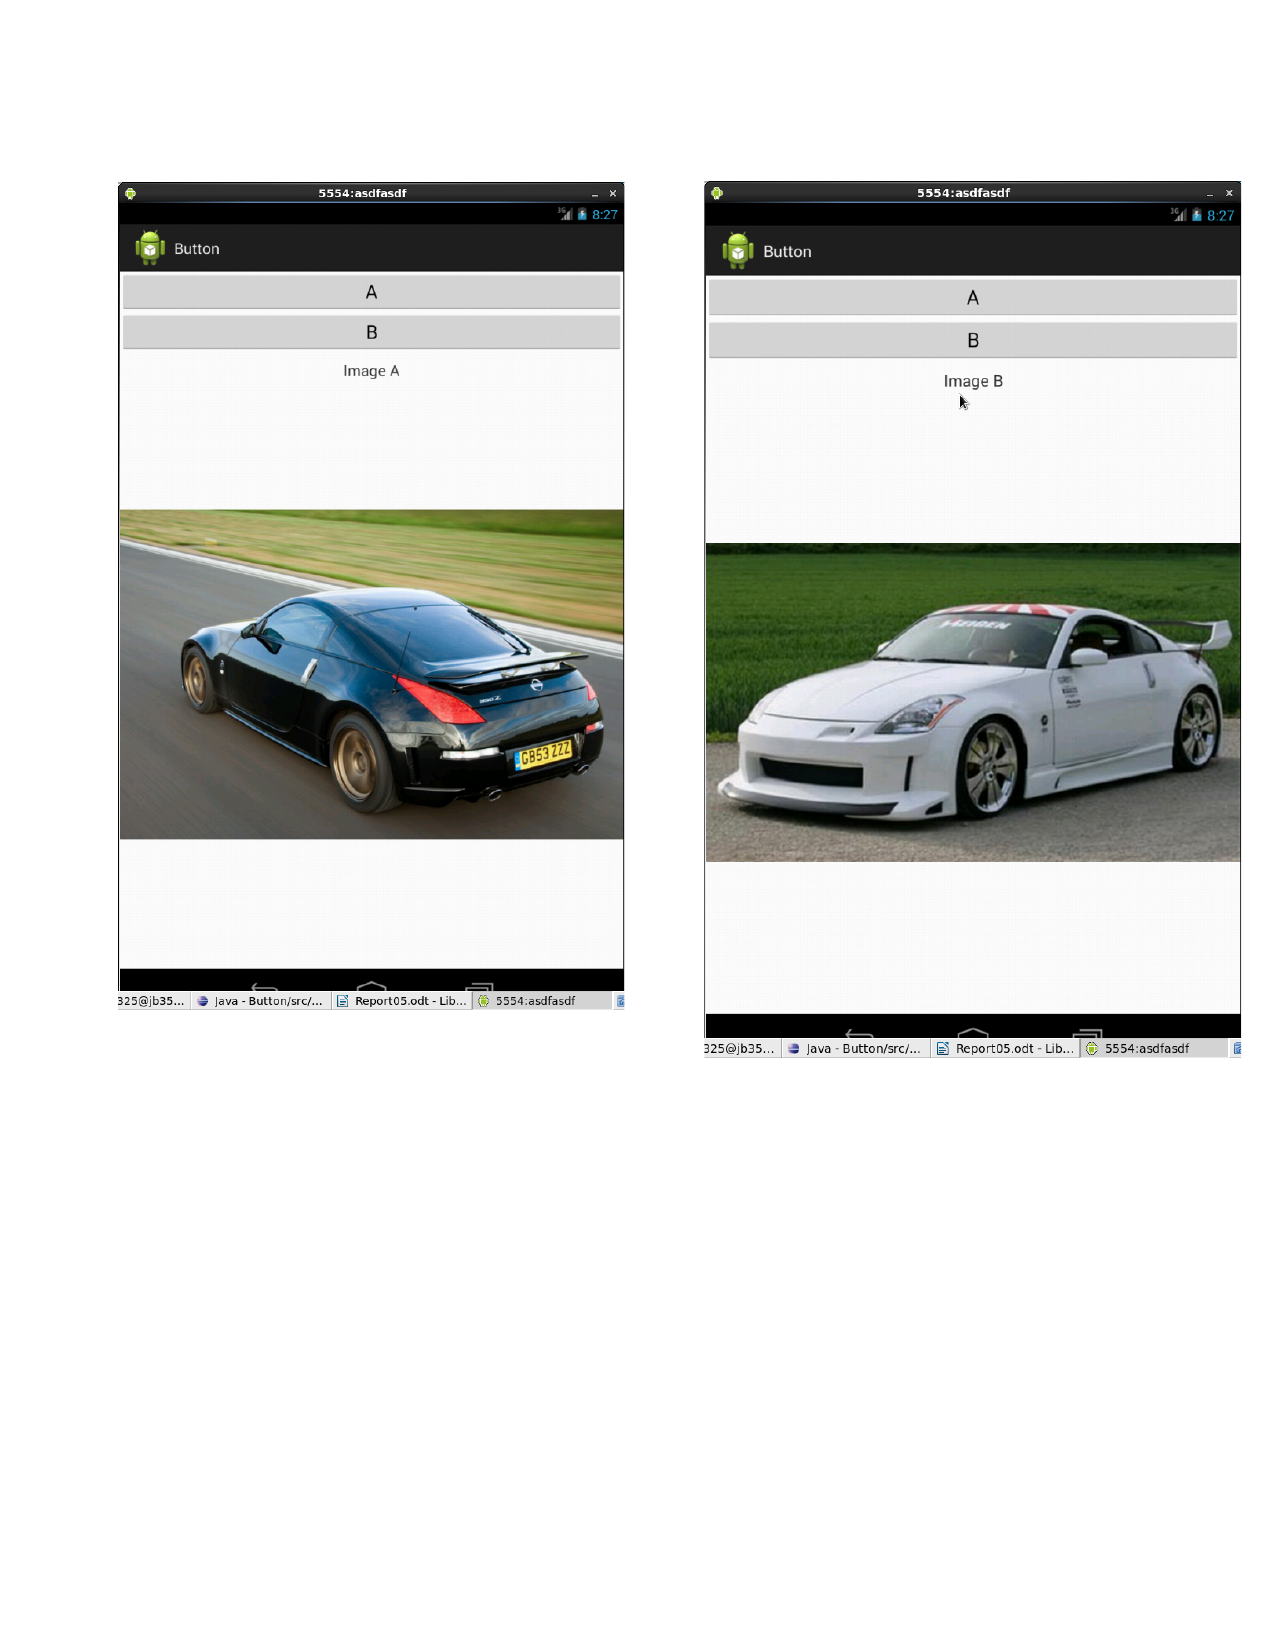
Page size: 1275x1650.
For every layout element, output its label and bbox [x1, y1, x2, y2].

picture [118, 182, 625, 1010]
picture [704, 181, 1242, 1058]
